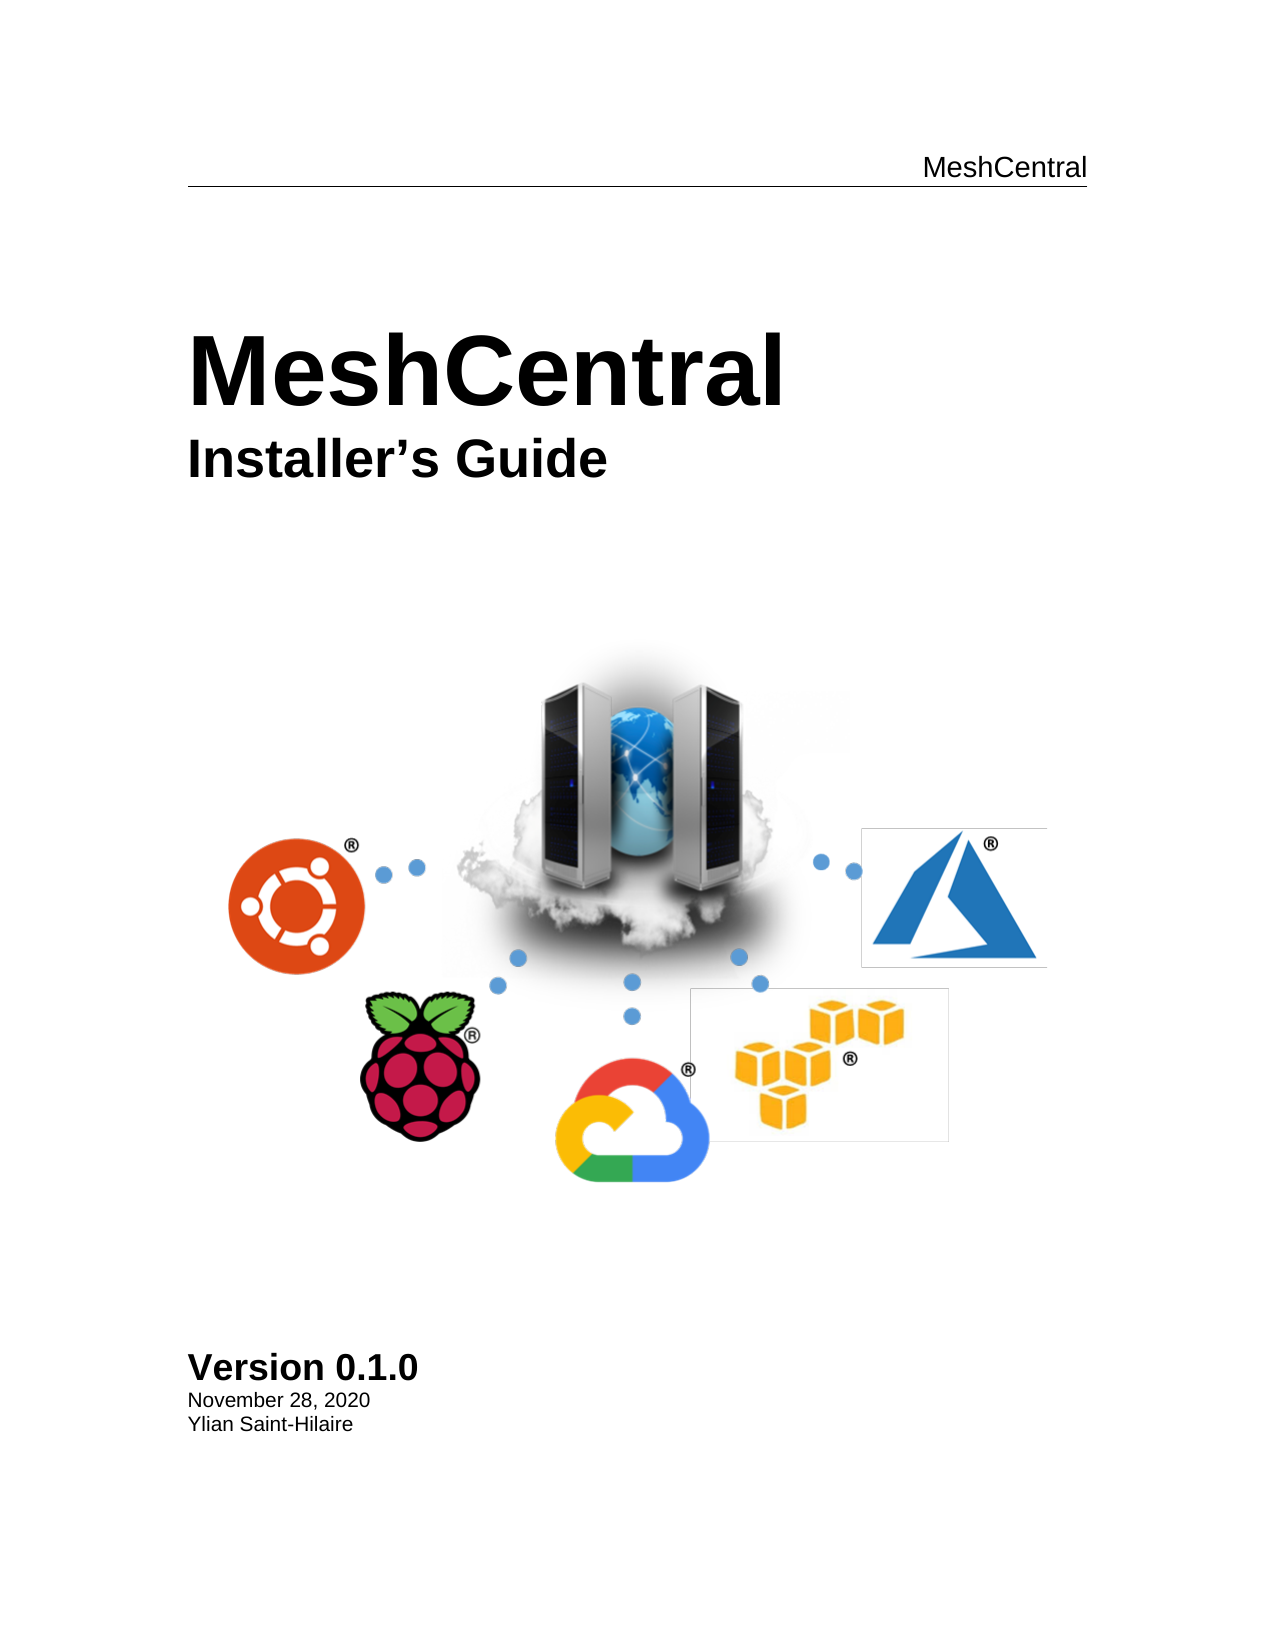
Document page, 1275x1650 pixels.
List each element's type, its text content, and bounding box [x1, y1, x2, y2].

text MeshCentral Installer’s Guide [187, 312, 1087, 489]
text November 28, 2020 Ylian Saint‑Hilaire [187, 1388, 1087, 1436]
text Version 0.1.0 [187, 1345, 1087, 1388]
text MeshCentral [187, 150, 1087, 187]
